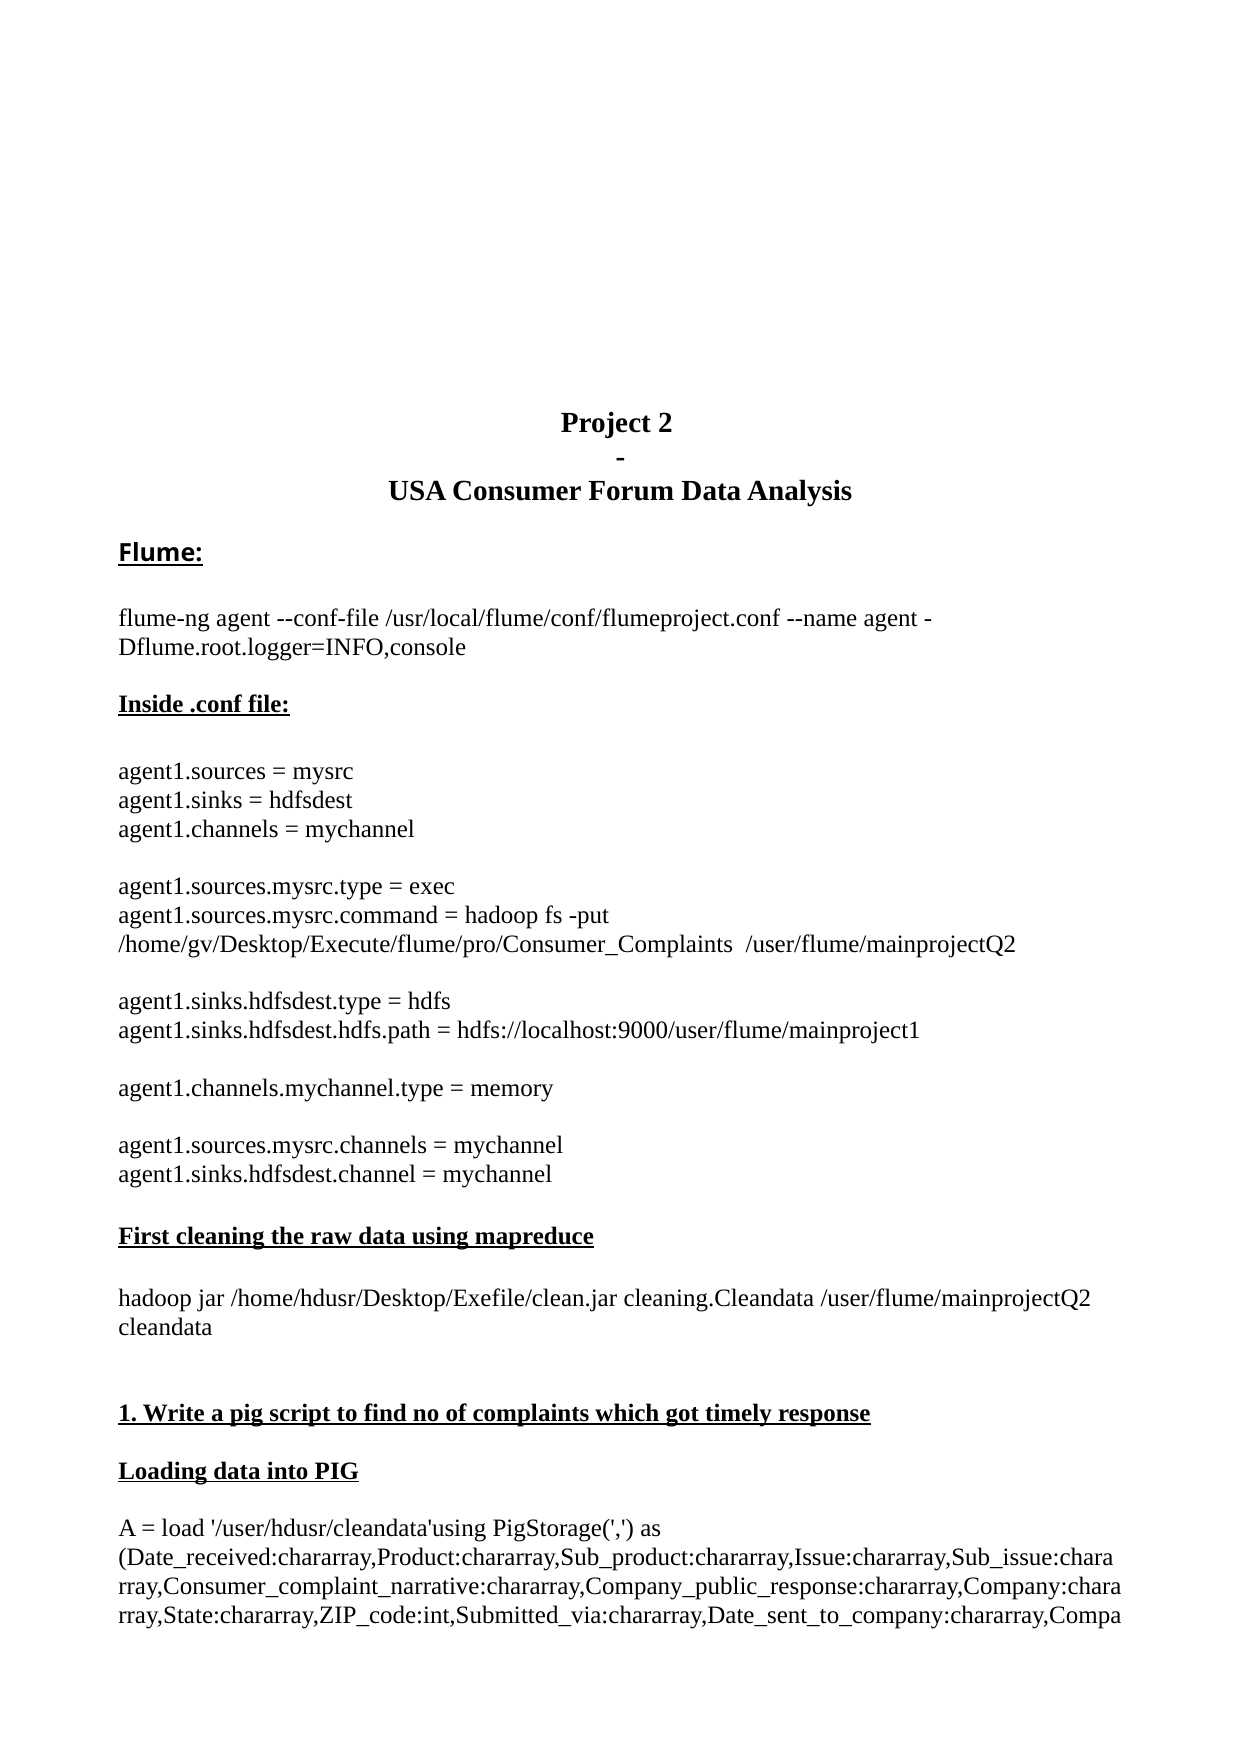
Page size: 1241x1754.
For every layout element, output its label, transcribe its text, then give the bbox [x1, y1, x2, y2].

text First cleaning the raw data using mapreduce [118, 1221, 1122, 1250]
text flume-ng agent --conf-file /usr/local/flume/conf/flumeproject.conf --name agent -Dflume.root.logger=INFO,console [118, 603, 1122, 661]
text agent1.channels = mychannel [118, 814, 1122, 843]
text agent1.sinks.hdfsdest.channel = mychannel [118, 1159, 1122, 1188]
text agent1.sources.mysrc.type = exec [118, 843, 1122, 900]
text agent1.sources.mysrc.channels = mychannel [118, 1101, 1122, 1159]
text agent1.sources.mysrc.command = hadoop fs -put /home/gv/Desktop/Execute/flume/pro/Consumer_Complaints /user/flume/mainprojectQ2 [118, 900, 1122, 958]
text agent1.channels.mychannel.type = memory [118, 1044, 1122, 1101]
text Inside .conf file: [118, 689, 1122, 718]
text Project 2 [118, 406, 1122, 439]
text agent1.sinks = hdfsdest [118, 785, 1122, 814]
text 1. Write a pig script to find no of complaints which got timely response [118, 1398, 1122, 1427]
text agent1.sinks.hdfsdest.type = hdfs [118, 958, 1122, 1015]
text Loading data into PIG [118, 1456, 1122, 1485]
text hadoop jar /home/hdusr/Desktop/Exefile/clean.jar cleaning.Cleandata /user/flume/mainprojectQ2 cleandata [118, 1283, 1122, 1341]
text Flume: [118, 535, 1122, 569]
text A = load '/user/hdusr/cleandata'using PigStorage(',') as (Date_received:chararray,Product:chararray,Sub_product:chararray,Issue:chararray,Sub_issue:chararray,Consumer_complaint_narrative:chararray,Company_public_response:chararray,Company:chararray,State:chararray,ZIP_code:int,Submitted_via:chararray,Date_sent_to_company:chararray,Compa [118, 1513, 1122, 1628]
text - [118, 439, 1122, 473]
text USA Consumer Forum Data Analysis [118, 473, 1122, 506]
text agent1.sources = mysrc [118, 756, 1122, 785]
text agent1.sinks.hdfsdest.hdfs.path = hdfs://localhost:9000/user/flume/mainproject1 [118, 1015, 1122, 1044]
